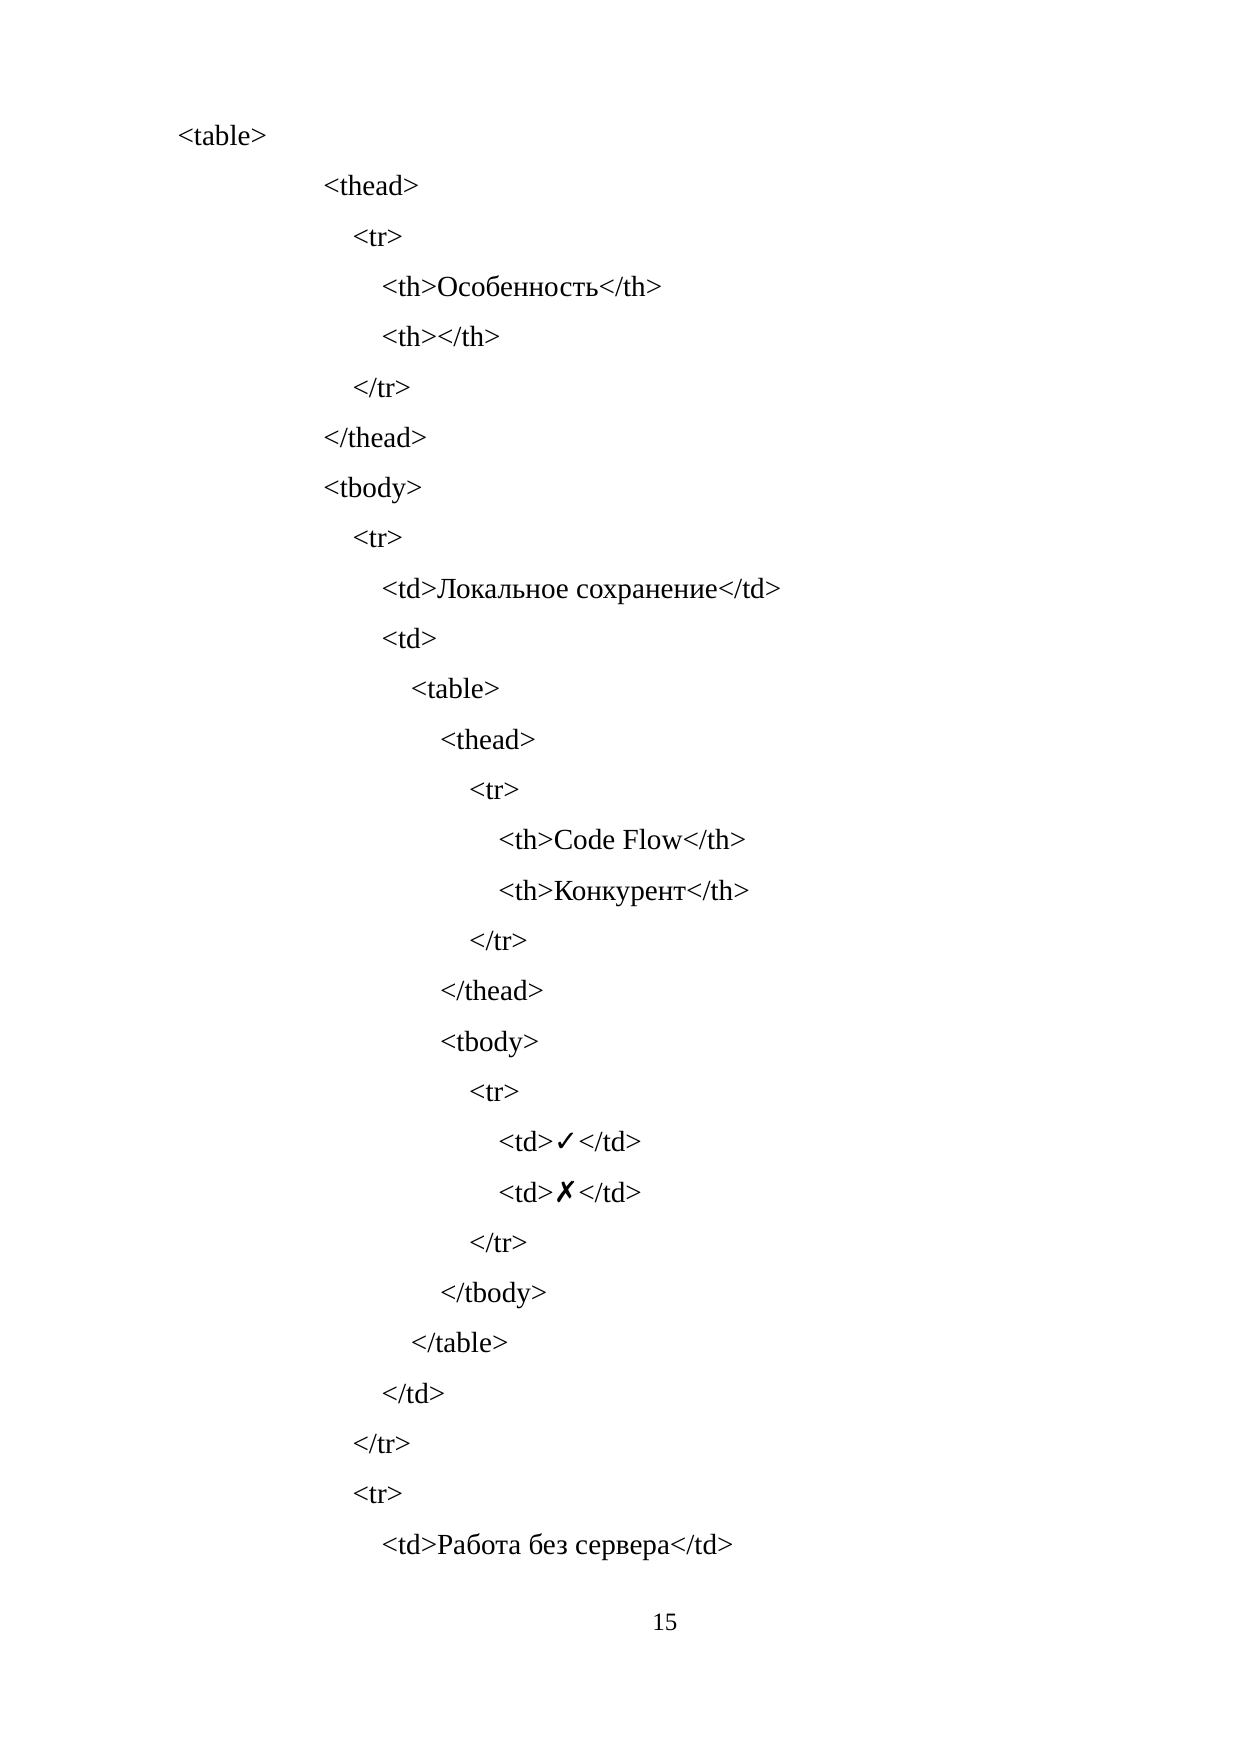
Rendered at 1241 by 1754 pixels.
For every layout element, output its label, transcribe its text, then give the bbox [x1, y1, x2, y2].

text <td>Локальное сохранение</td> [177, 571, 1152, 604]
text </tr> [177, 370, 1152, 403]
text </td> [177, 1376, 1152, 1409]
text <tr> [177, 219, 1152, 252]
text <td>✓</td> [177, 1124, 1152, 1158]
text </tbody> [177, 1275, 1152, 1309]
text </thead> [177, 973, 1152, 1007]
text <tr> [177, 1477, 1152, 1510]
text </table> [177, 1326, 1152, 1359]
text <tr> [177, 1074, 1152, 1108]
text <th></th> [177, 319, 1152, 353]
text <td>Работа без сервера</td> [177, 1527, 1152, 1560]
text <th>Конкурент</th> [177, 873, 1152, 906]
text <table> [177, 672, 1152, 705]
text <td>✗</td> [177, 1175, 1152, 1208]
text <th>Особенность</th> [177, 269, 1152, 303]
text <table> [177, 118, 1152, 152]
text <thead> [177, 722, 1152, 755]
text </tr> [177, 1225, 1152, 1258]
text </thead> [177, 420, 1152, 453]
text </tr> [177, 923, 1152, 957]
text </tr> [177, 1426, 1152, 1460]
text <th>Code Flow</th> [177, 822, 1152, 856]
text <thead> [177, 168, 1152, 202]
text <td> [177, 621, 1152, 655]
text <tbody> [177, 470, 1152, 504]
text <tr> [177, 772, 1152, 806]
text <tr> [177, 521, 1152, 554]
text <tbody> [177, 1024, 1152, 1057]
